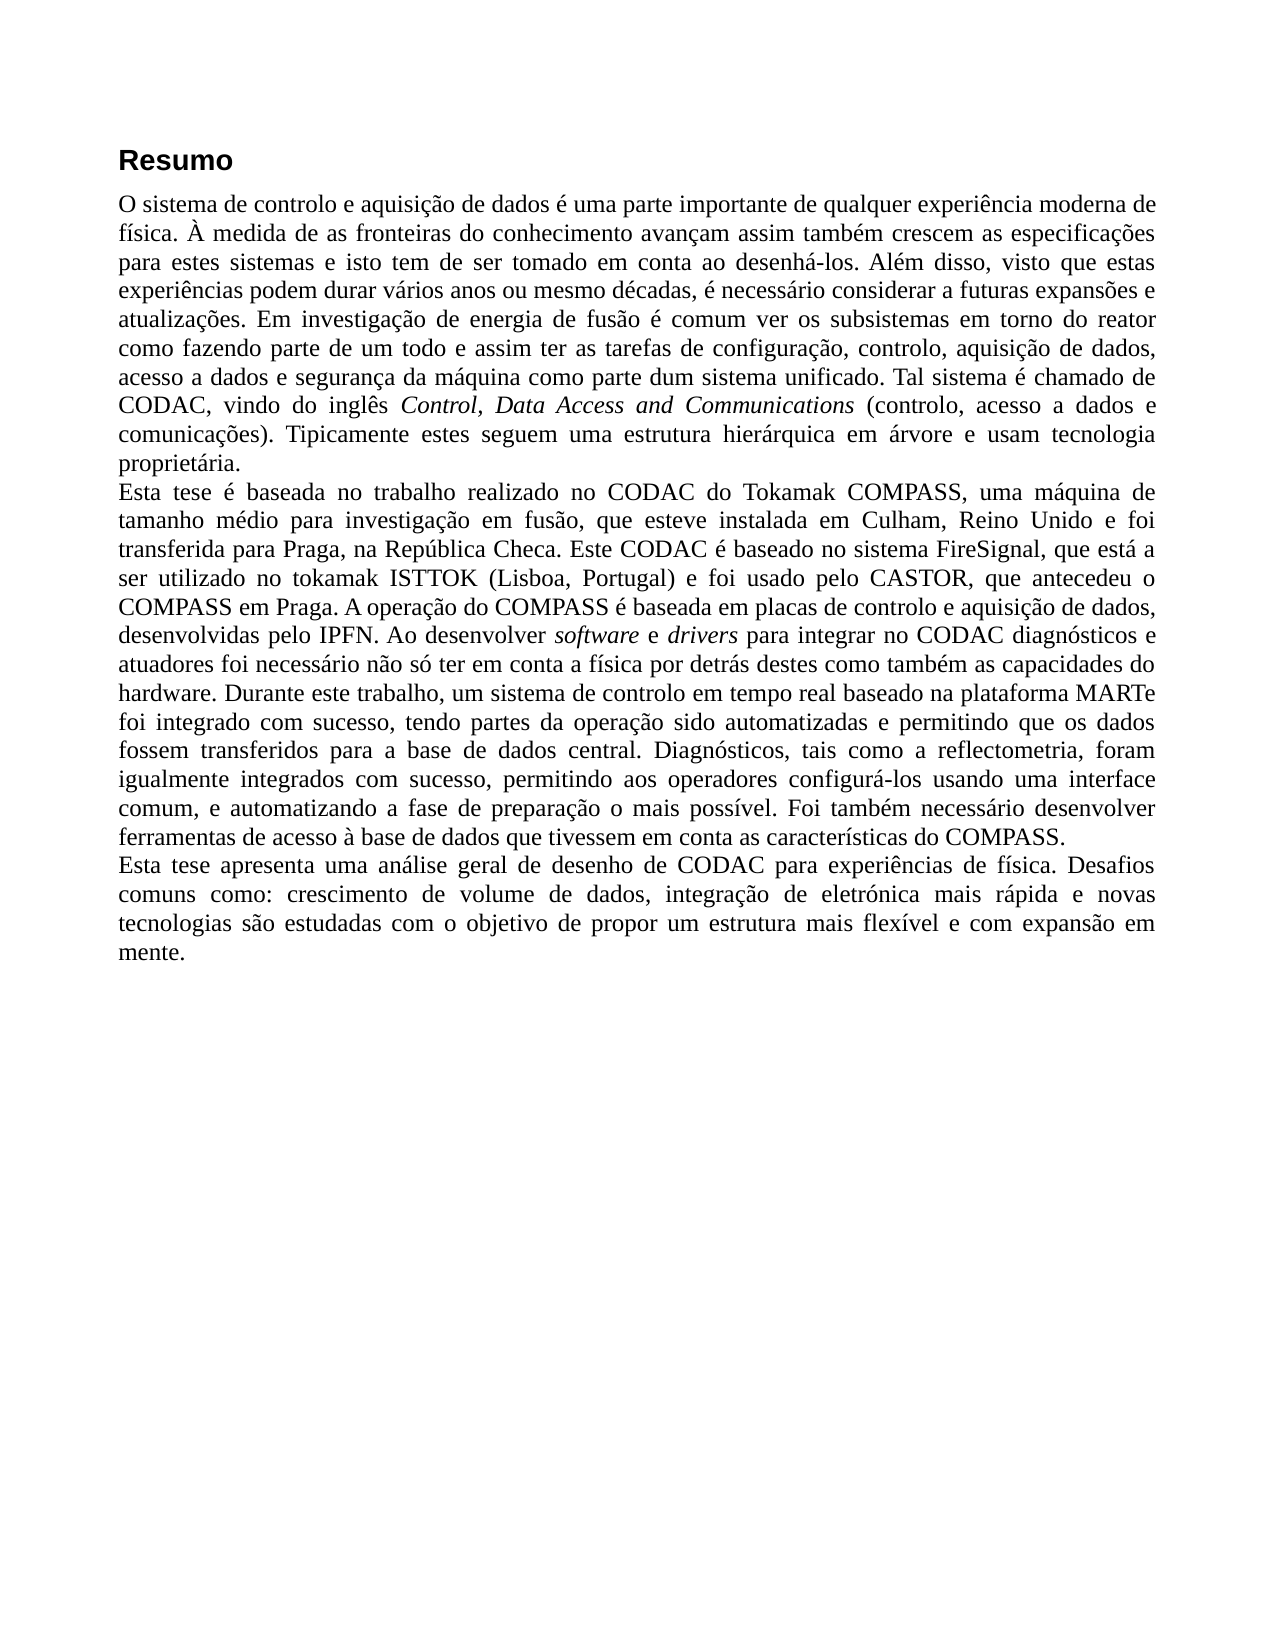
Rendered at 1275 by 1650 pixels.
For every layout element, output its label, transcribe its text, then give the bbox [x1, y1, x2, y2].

text O sistema de controlo e aquisição de dados é uma parte importante de qualquer experiência moderna de física. À medida de as fronteiras do conhecimento avançam assim também crescem as especificações para estes sistemas e isto tem de ser tomado em conta ao desenhá-los. Além disso, visto que estas experiências podem durar vários anos ou mesmo décadas, é necessário considerar a futuras expansões e atualizações. Em investigação de energia de fusão é comum ver os subsistemas em torno do reator como fazendo parte de um todo e assim ter as tarefas de configuração, controlo, aquisição de dados, acesso a dados e segurança da máquina como parte dum sistema unificado. Tal sistema é chamado de CODAC, vindo do inglês Control, Data Access and Communications (controlo, acesso a dados e comunicações). Tipicamente estes seguem uma estrutura hierárquica em árvore e usam tecnologia proprietária. [118, 189, 1157, 477]
subtitle Resumo [118, 143, 1157, 177]
text Esta tese apresenta uma análise geral de desenho de CODAC para experiências de física. Desafios comuns como: crescimento de volume de dados, integração de eletrónica mais rápida e novas tecnologias são estudadas com o objetivo de propor um estrutura mais flexível e com expansão em mente. [118, 850, 1157, 965]
text Esta tese é baseada no trabalho realizado no CODAC do Tokamak COMPASS, uma máquina de tamanho médio para investigação em fusão, que esteve instalada em Culham, Reino Unido e foi transferida para Praga, na República Checa. Este CODAC é baseado no sistema FireSignal, que está a ser utilizado no tokamak ISTTOK (Lisboa, Portugal) e foi usado pelo CASTOR, que antecedeu o COMPASS em Praga. A operação do COMPASS é baseada em placas de controlo e aquisição de dados, desenvolvidas pelo IPFN. Ao desenvolver software e drivers para integrar no CODAC diagnósticos e atuadores foi necessário não só ter em conta a física por detrás destes como também as capacidades do hardware. Durante este trabalho, um sistema de controlo em tempo real baseado na plataforma MARTe foi integrado com sucesso, tendo partes da operação sido automatizadas e permitindo que os dados fossem transferidos para a base de dados central. Diagnósticos, tais como a reflectometria, foram igualmente integrados com sucesso, permitindo aos operadores configurá-los usando uma interface comum, e automatizando a fase de preparação o mais possível. Foi também necessário desenvolver ferramentas de acesso à base de dados que tivessem em conta as características do COMPASS. [118, 477, 1157, 850]
